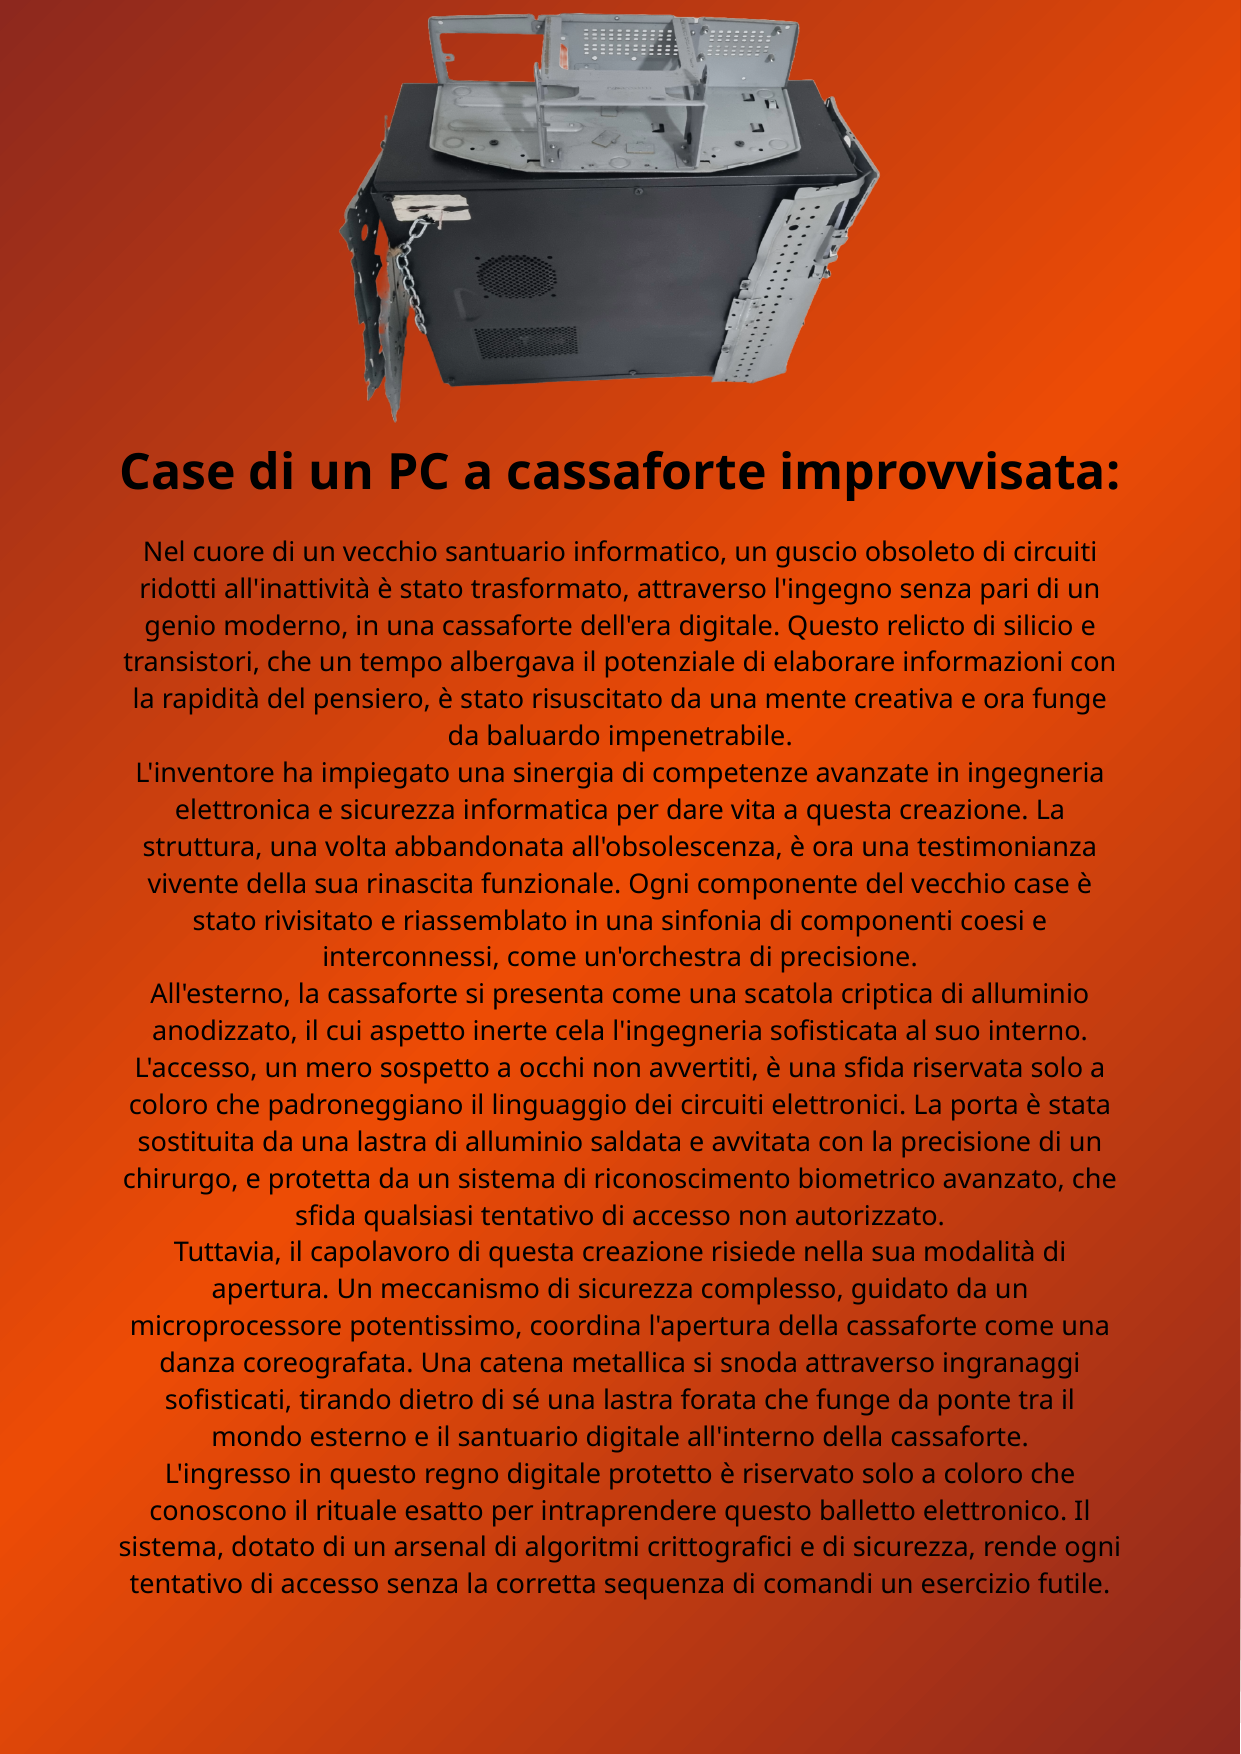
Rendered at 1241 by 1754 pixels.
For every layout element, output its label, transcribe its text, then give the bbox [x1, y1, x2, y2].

text Tuttavia, il capolavoro di questa creazione risiede nella sua modalità di apertura. Un meccanismo di sicurezza complesso, guidato da un microprocessore potentissimo, coordina l'apertura della cassaforte come una danza coreografata. Una catena metallica si snoda attraverso ingranaggi sofisticati, tirando dietro di sé una lastra forata che funge da ponte tra il mondo esterno e il santuario digitale all'interno della cassaforte. [118, 1233, 1122, 1454]
picture [335, 7, 888, 426]
text All'esterno, la cassaforte si presenta come una scatola criptica di alluminio anodizzato, il cui aspetto inerte cela l'ingegneria sofisticata al suo interno. L'accesso, un mero sospetto a occhi non avvertiti, è una sfida riservata solo a coloro che padroneggiano il linguaggio dei circuiti elettronici. La porta è stata sostituita da una lastra di alluminio saldata e avvitata con la precisione di un chirurgo, e protetta da un sistema di riconoscimento biometrico avanzato, che sfida qualsiasi tentativo di accesso non autorizzato. [118, 975, 1122, 1233]
text Case di un PC a cassaforte improvvisata: [118, 436, 1122, 504]
text L'inventore ha impiegato una sinergia di competenze avanzate in ingegneria elettronica e sicurezza informatica per dare vita a questa creazione. La struttura, una volta abbandonata all'obsolescenza, è ora una testimonianza vivente della sua rinascita funzionale. Ogni componente del vecchio case è stato rivisitato e riassemblato in una sinfonia di componenti coesi e interconnessi, come un'orchestra di precisione. [118, 753, 1122, 975]
text Nel cuore di un vecchio santuario informatico, un guscio obsoleto di circuiti ridotti all'inattività è stato trasformato, attraverso l'ingegno senza pari di un genio moderno, in una cassaforte dell'era digitale. Questo relicto di silicio e transistori, che un tempo albergava il potenziale di elaborare informazioni con la rapidità del pensiero, è stato risuscitato da una mente creativa e ora funge da baluardo impenetrabile. [118, 532, 1122, 753]
text L'ingresso in questo regno digitale protetto è riservato solo a coloro che conoscono il rituale esatto per intraprendere questo balletto elettronico. Il sistema, dotato di un arsenal di algoritmi crittografici e di sicurezza, rende ogni tentativo di accesso senza la corretta sequenza di comandi un esercizio futile. [118, 1454, 1122, 1602]
